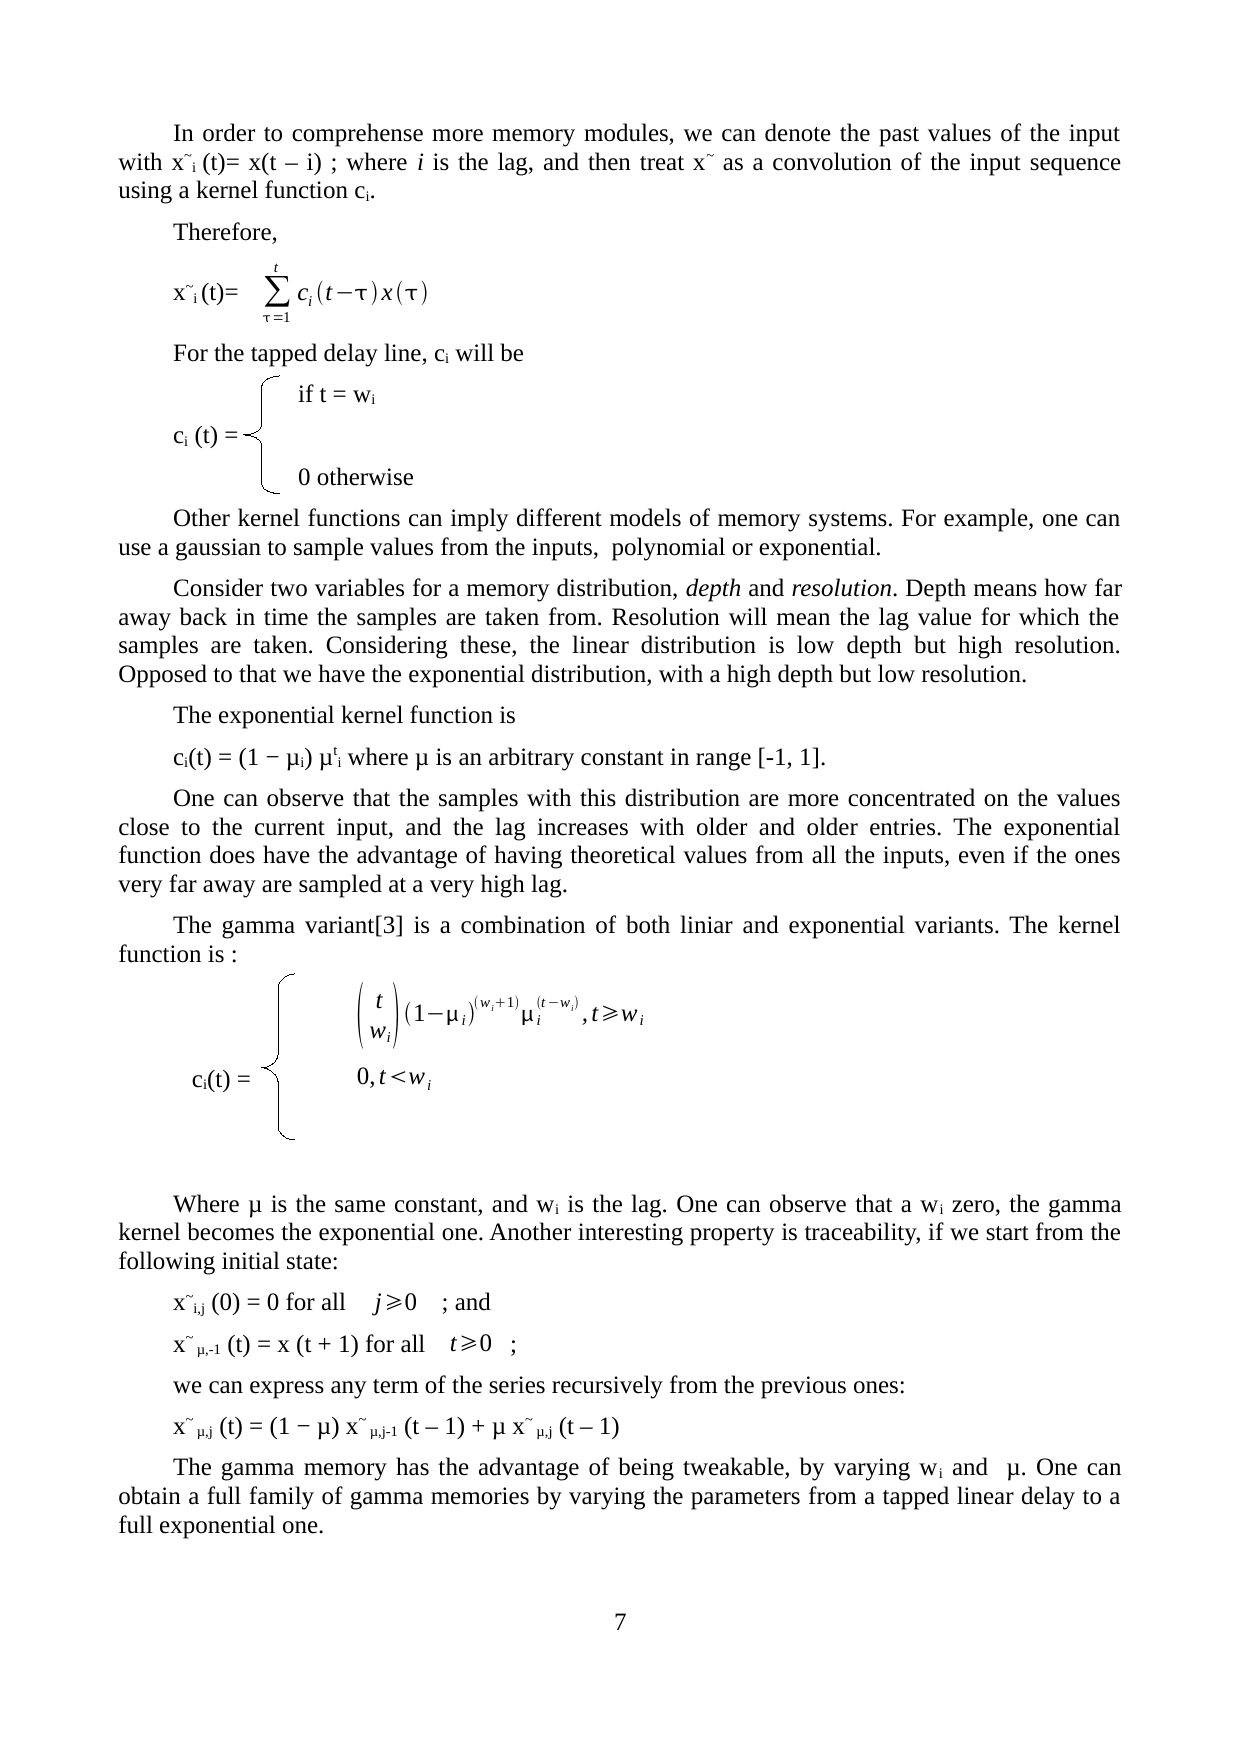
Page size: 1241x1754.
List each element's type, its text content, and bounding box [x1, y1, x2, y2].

text Consider two variables for a memory distribution, depth and resolution. Depth means how far away back in time the samples are taken from. Resolution will mean the lag value for which the samples are taken. Considering these, the linear distribution is low depth but high resolution. Opposed to that we have the exponential distribution, with a high depth but low resolution. [118, 573, 1122, 688]
text ci(t) = [118, 1062, 1122, 1094]
text ci (t) = [118, 420, 1122, 449]
text x~ µ,j (t) = (1 − µ) x~ µ,j-1 (t – 1) + µ x~ µ,j (t – 1) [118, 1411, 1122, 1440]
text x~i (t)= [118, 258, 1122, 325]
text Therefore, [118, 217, 1122, 246]
text x~i,j (0) = 0 for all ; and [118, 1287, 1122, 1316]
text The gamma variant[3]⁠ is a combination of both liniar and exponential variants. The kernel function is : [118, 910, 1122, 968]
text 0 otherwise [118, 462, 1122, 490]
text if t = wi [118, 379, 1122, 408]
text Other kernel functions can imply different models of memory systems. For example, one can use a gaussian to sample values from the inputs, polynomial or exponential. [118, 503, 1122, 560]
text x~ µ,-1 (t) = x (t + 1) for all ; [118, 1329, 1122, 1357]
text Where µ is the same constant, and wi is the lag. One can observe that a wi zero, the gamma kernel becomes the exponential one. Another interesting property is traceability, if we start from the following initial state: [118, 1189, 1122, 1275]
text The exponential kernel function is [118, 700, 1122, 729]
text For the tapped delay line, ci will be [118, 338, 1122, 367]
text we can express any term of the series recursively from the previous ones: [118, 1370, 1122, 1399]
text In order to comprehense more memory modules, we can denote the past values of the input with x~i (t)= x(t – i) ; where i is the lag, and then treat x~ as a convolution of the input sequence using a kernel function ci. [118, 118, 1122, 204]
text The gamma memory has the advantage of being tweakable, by varying wi and µ. One can obtain a full family of gamma memories by varying the parameters from a tapped linear delay to a full exponential one. [118, 1452, 1122, 1539]
text ci(t) = (1 − µi) µti where µ is an arbitrary constant in range [-1, 1]. [118, 742, 1122, 770]
text One can observe that the samples with this distribution are more concentrated on the values close to the current input, and the lag increases with older and older entries. The exponential function does have the advantage of having theoretical values from all the inputs, even if the ones very far away are sampled at a very high lag. [118, 783, 1122, 898]
